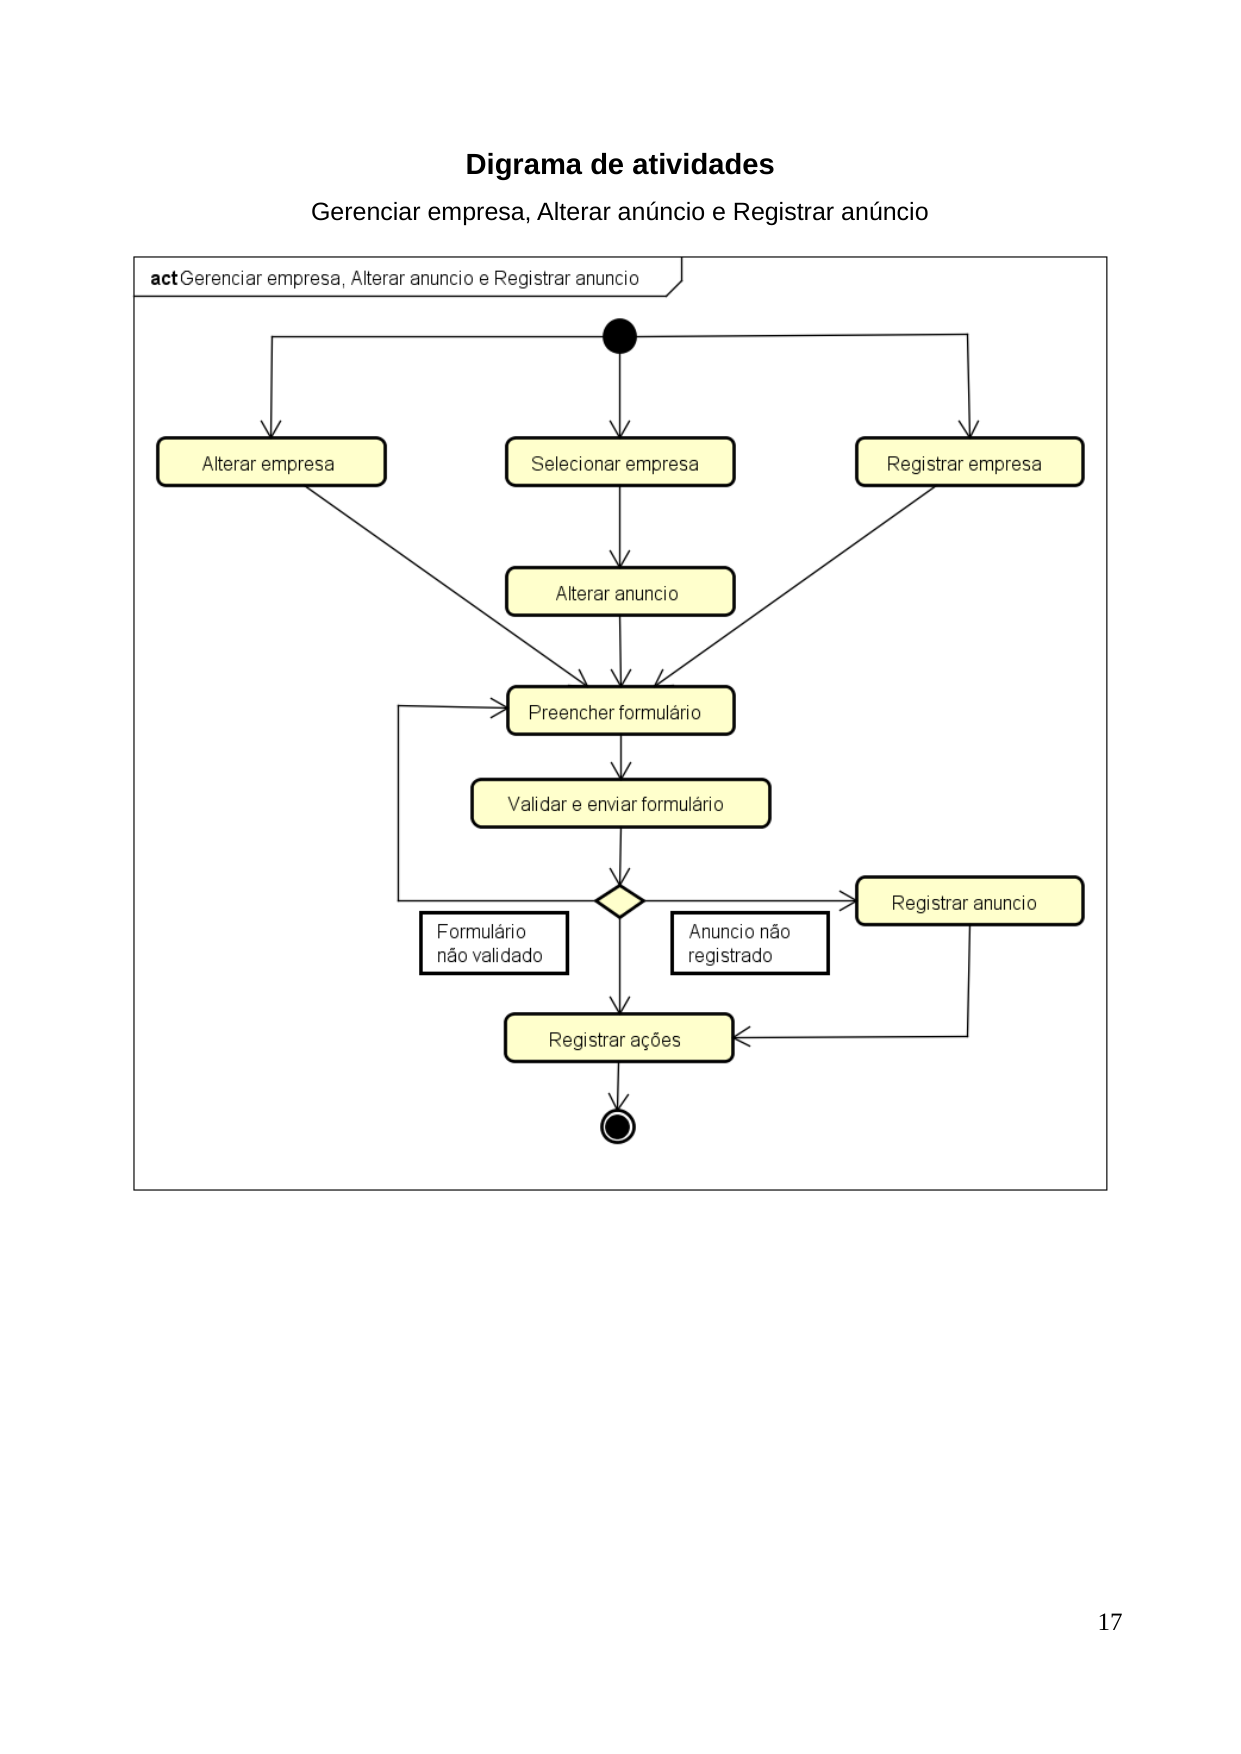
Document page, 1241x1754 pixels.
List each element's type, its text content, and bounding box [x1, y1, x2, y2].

text Gerenciar empresa, Alterar anúncio e Registrar anúncio [118, 197, 1122, 226]
picture [118, 241, 1123, 1205]
text Digrama de atividades [118, 147, 1122, 180]
